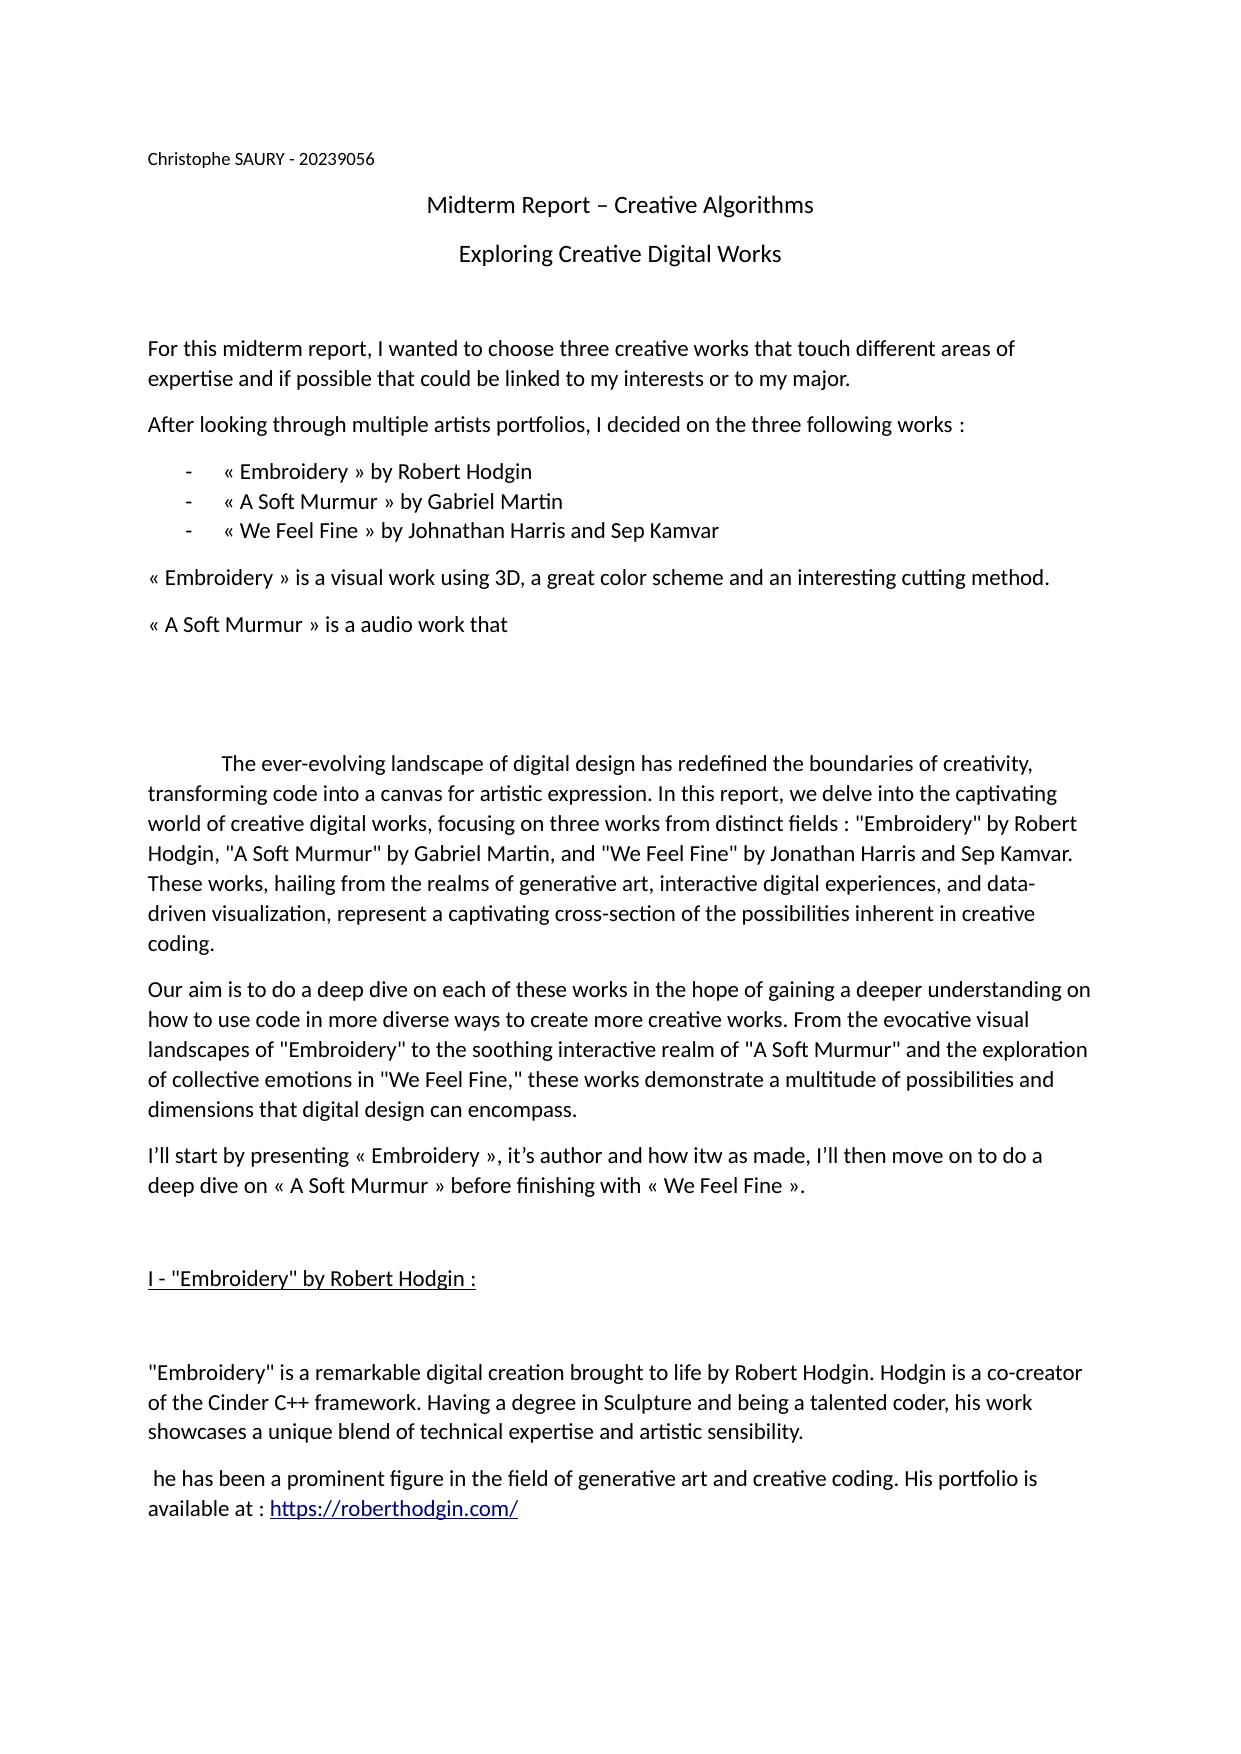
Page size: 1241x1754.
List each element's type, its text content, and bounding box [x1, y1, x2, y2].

list « Embroidery » by Robert Hodgin [185, 457, 1093, 485]
text he has been a prominent figure in the field of generative art and creative coding. His portfolio is available at : https://roberthodgin.com/ [148, 1464, 1093, 1522]
text I’ll start by presenting « Embroidery », it’s author and how itw as made, I’ll then move on to do a deep dive on « A Soft Murmur » before finishing with « We Feel Fine ». [148, 1142, 1093, 1199]
list « A Soft Murmur » by Gabriel Martin [185, 487, 1093, 515]
text Exploring Creative Digital Works [148, 238, 1093, 268]
list « We Feel Fine » by Johnathan Harris and Sep Kamvar [185, 517, 1093, 545]
text Midterm Report – Creative Algorithms [148, 189, 1093, 219]
text For this midterm report, I wanted to choose three creative works that touch different areas of expertise and if possible that could be linked to my interests or to my major. [148, 334, 1093, 392]
text « A Soft Murmur » is a audio work that [148, 610, 1093, 638]
text The ever-evolving landscape of digital design has redefined the boundaries of creativity, transforming code into a canvas for artistic expression. In this report, we delve into the captivating world of creative digital works, focusing on three works from distinct fields : "Embroidery" by Robert Hodgin, "A Soft Murmur" by Gabriel Martin, and "We Feel Fine" by Jonathan Harris and Sep Kamvar. These works, hailing from the realms of generative art, interactive digital experiences, and data-driven visualization, represent a captivating cross-section of the possibilities inherent in creative coding. [148, 749, 1093, 957]
text « Embroidery » is a visual work using 3D, a great color scheme and an interesting cutting method. [148, 563, 1093, 591]
text Our aim is to do a deep dive on each of these works in the hope of gaining a deeper understanding on how to use code in more diverse ways to create more creative works. From the evocative visual landscapes of "Embroidery" to the soothing interactive realm of "A Soft Murmur" and the exploration of collective emotions in "We Feel Fine," these works demonstrate a multitude of possibilities and dimensions that digital design can encompass. [148, 975, 1093, 1123]
text I - "Embroidery" by Robert Hodgin : [148, 1264, 1093, 1293]
text After looking through multiple artists portfolios, I decided on the three following works : [148, 410, 1093, 438]
text Christophe SAURY - 20239056 [148, 148, 1093, 171]
text "Embroidery" is a remarkable digital creation brought to life by Robert Hodgin. Hodgin is a co-creator of the Cinder C++ framework. Having a degree in Sculpture and being a talented coder, his work showcases a unique blend of technical expertise and artistic sensibility. [148, 1358, 1093, 1446]
